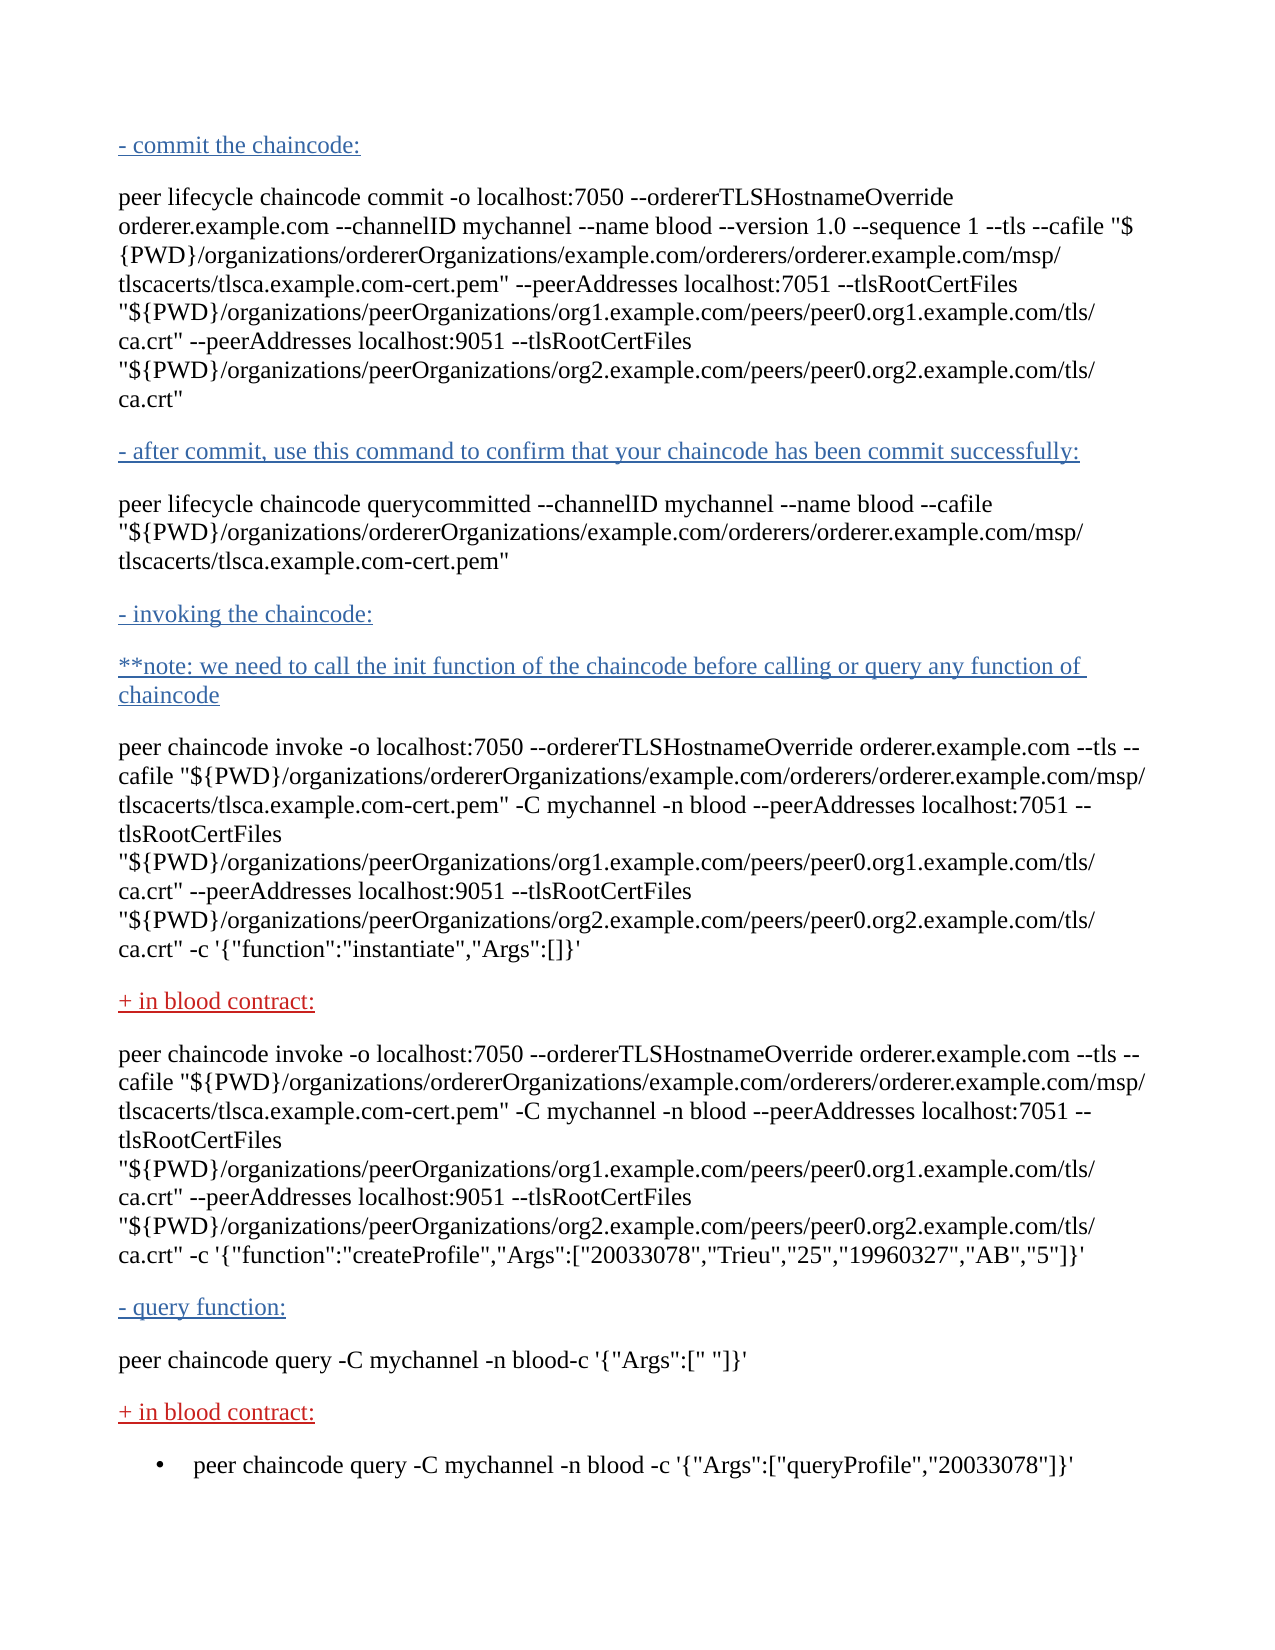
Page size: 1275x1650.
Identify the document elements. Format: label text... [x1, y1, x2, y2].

text + in blood contract: [118, 1397, 1157, 1426]
text peer chaincode query -C mychannel -n blood-c '{"Args":[" "]}' [118, 1345, 1157, 1374]
text **note: we need to call the init function of the chaincode before calling or query any function of chaincode [118, 651, 1157, 709]
text peer chaincode invoke -o localhost:7050 --ordererTLSHostnameOverride orderer.example.com --tls --cafile "${PWD}/organizations/ordererOrganizations/example.com/orderers/orderer.example.com/msp/tlscacerts/tlsca.example.com-cert.pem" -C mychannel -n blood --peerAddresses localhost:7051 --tlsRootCertFiles "${PWD}/organizations/peerOrganizations/org1.example.com/peers/peer0.org1.example.com/tls/ca.crt" --peerAddresses localhost:9051 --tlsRootCertFiles "${PWD}/organizations/peerOrganizations/org2.example.com/peers/peer0.org2.example.com/tls/ca.crt" -c '{"function":"createProfile","Args":["20033078","Trieu","25","19960327","AB","5"]}' [118, 1039, 1157, 1269]
text peer lifecycle chaincode commit -o localhost:7050 --ordererTLSHostnameOverride orderer.example.com --channelID mychannel --name blood --version 1.0 --sequence 1 --tls --cafile "${PWD}/organizations/ordererOrganizations/example.com/orderers/orderer.example.com/msp/tlscacerts/tlsca.example.com-cert.pem" --peerAddresses localhost:7051 --tlsRootCertFiles "${PWD}/organizations/peerOrganizations/org1.example.com/peers/peer0.org1.example.com/tls/ca.crt" --peerAddresses localhost:9051 --tlsRootCertFiles "${PWD}/organizations/peerOrganizations/org2.example.com/peers/peer0.org2.example.com/tls/ca.crt" [118, 182, 1157, 412]
text peer lifecycle chaincode querycommitted --channelID mychannel --name blood --cafile "${PWD}/organizations/ordererOrganizations/example.com/orderers/orderer.example.com/msp/tlscacerts/tlsca.example.com-cert.pem" [118, 489, 1157, 575]
text - invoking the chaincode: [118, 599, 1157, 627]
text - commit the chaincode: [118, 130, 1157, 159]
text + in blood contract: [118, 986, 1157, 1015]
list peer chaincode query -C mychannel -n blood -c '{"Args":["queryProfile","20033078"]}' [156, 1450, 1157, 1479]
text peer chaincode invoke -o localhost:7050 --ordererTLSHostnameOverride orderer.example.com --tls --cafile "${PWD}/organizations/ordererOrganizations/example.com/orderers/orderer.example.com/msp/tlscacerts/tlsca.example.com-cert.pem" -C mychannel -n blood --peerAddresses localhost:7051 --tlsRootCertFiles "${PWD}/organizations/peerOrganizations/org1.example.com/peers/peer0.org1.example.com/tls/ca.crt" --peerAddresses localhost:9051 --tlsRootCertFiles "${PWD}/organizations/peerOrganizations/org2.example.com/peers/peer0.org2.example.com/tls/ca.crt" -c '{"function":"instantiate","Args":[]}' [118, 732, 1157, 962]
text - after commit, use this command to confirm that your chaincode has been commit successfully: [118, 436, 1157, 465]
text - query function: [118, 1292, 1157, 1321]
